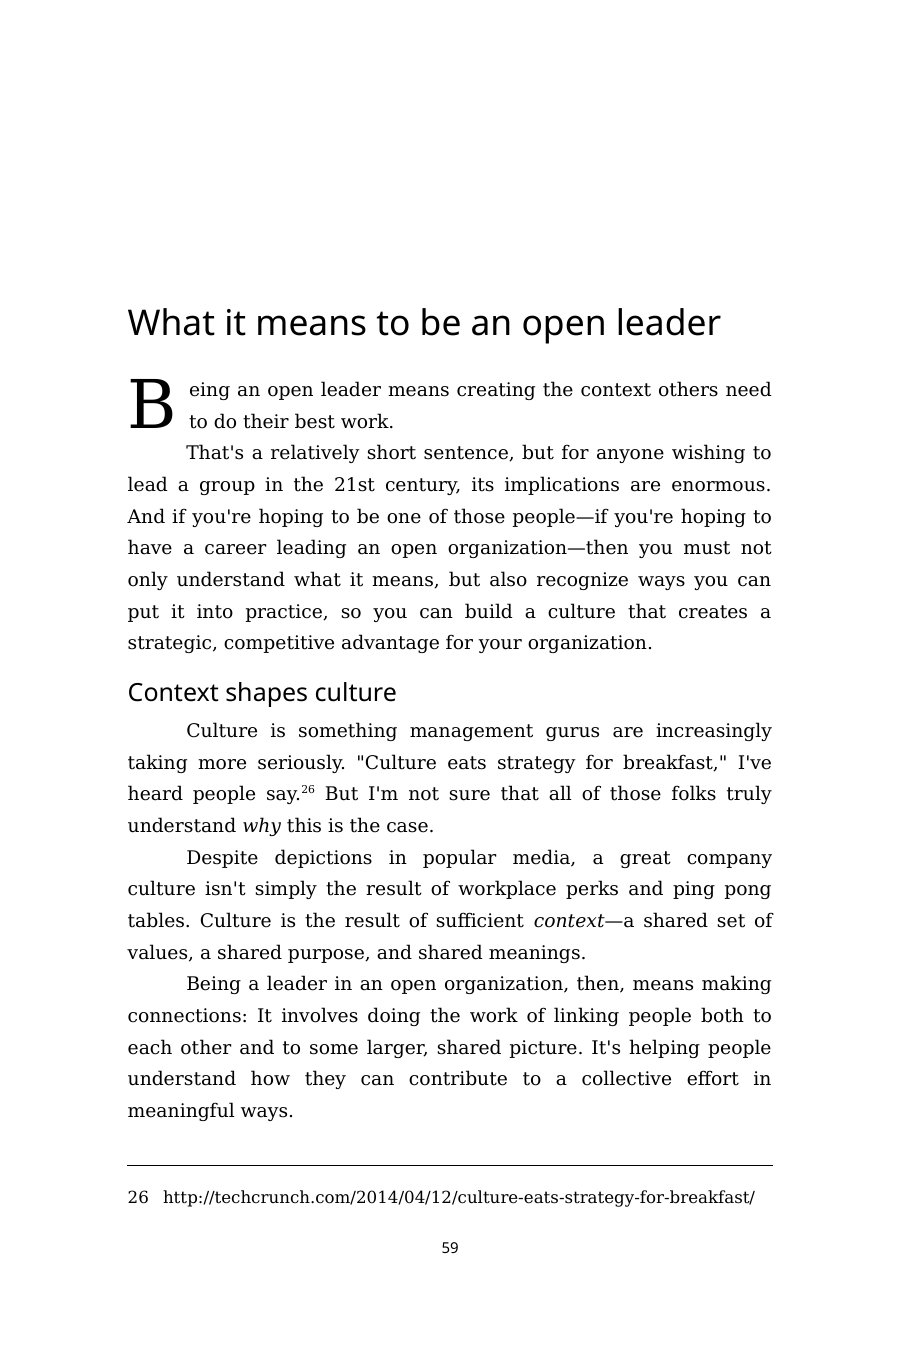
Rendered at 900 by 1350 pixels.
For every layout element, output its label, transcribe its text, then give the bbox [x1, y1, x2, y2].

subtitle Context shapes culture [127, 679, 772, 707]
text Despite depictions in popular media, a great company culture isn't simply the result of workplace perks and ping pong tables. Culture is the result of sufficient context—a shared set of values, a shared purpose, and shared meanings. [127, 847, 772, 963]
text That's a relatively short sentence, but for anyone wishing to lead a group in the 21st century, its implications are enormous. And if you're hoping to be one of those people—if you're hoping to have a career leading an open organization—then you must not only understand what it means, but also recognize ways you can put it into practice, so you can build a culture that creates a strategic, competitive advantage for your organization. [127, 442, 772, 654]
text Culture is something management gurus are increasingly taking more seriously. "Culture eats strategy for breakfast," I've heard people say. But I'm not sure that all of those folks truly understand why this is the case. [127, 720, 772, 837]
text Being a leader in an open organization, then, means making connections: It involves doing the work of linking people both to each other and to some larger, shared picture. It's helping people understand how they can contribute to a collective effort in meaningful ways. [127, 973, 772, 1122]
subtitle What it means to be an open leader [127, 298, 772, 344]
text Being an open leader means creating the context others need to do their best work. [127, 379, 772, 433]
text http://techcrunch.com/2014/04/12/culture-eats-strategy-for-breakfast/ [127, 1188, 772, 1207]
